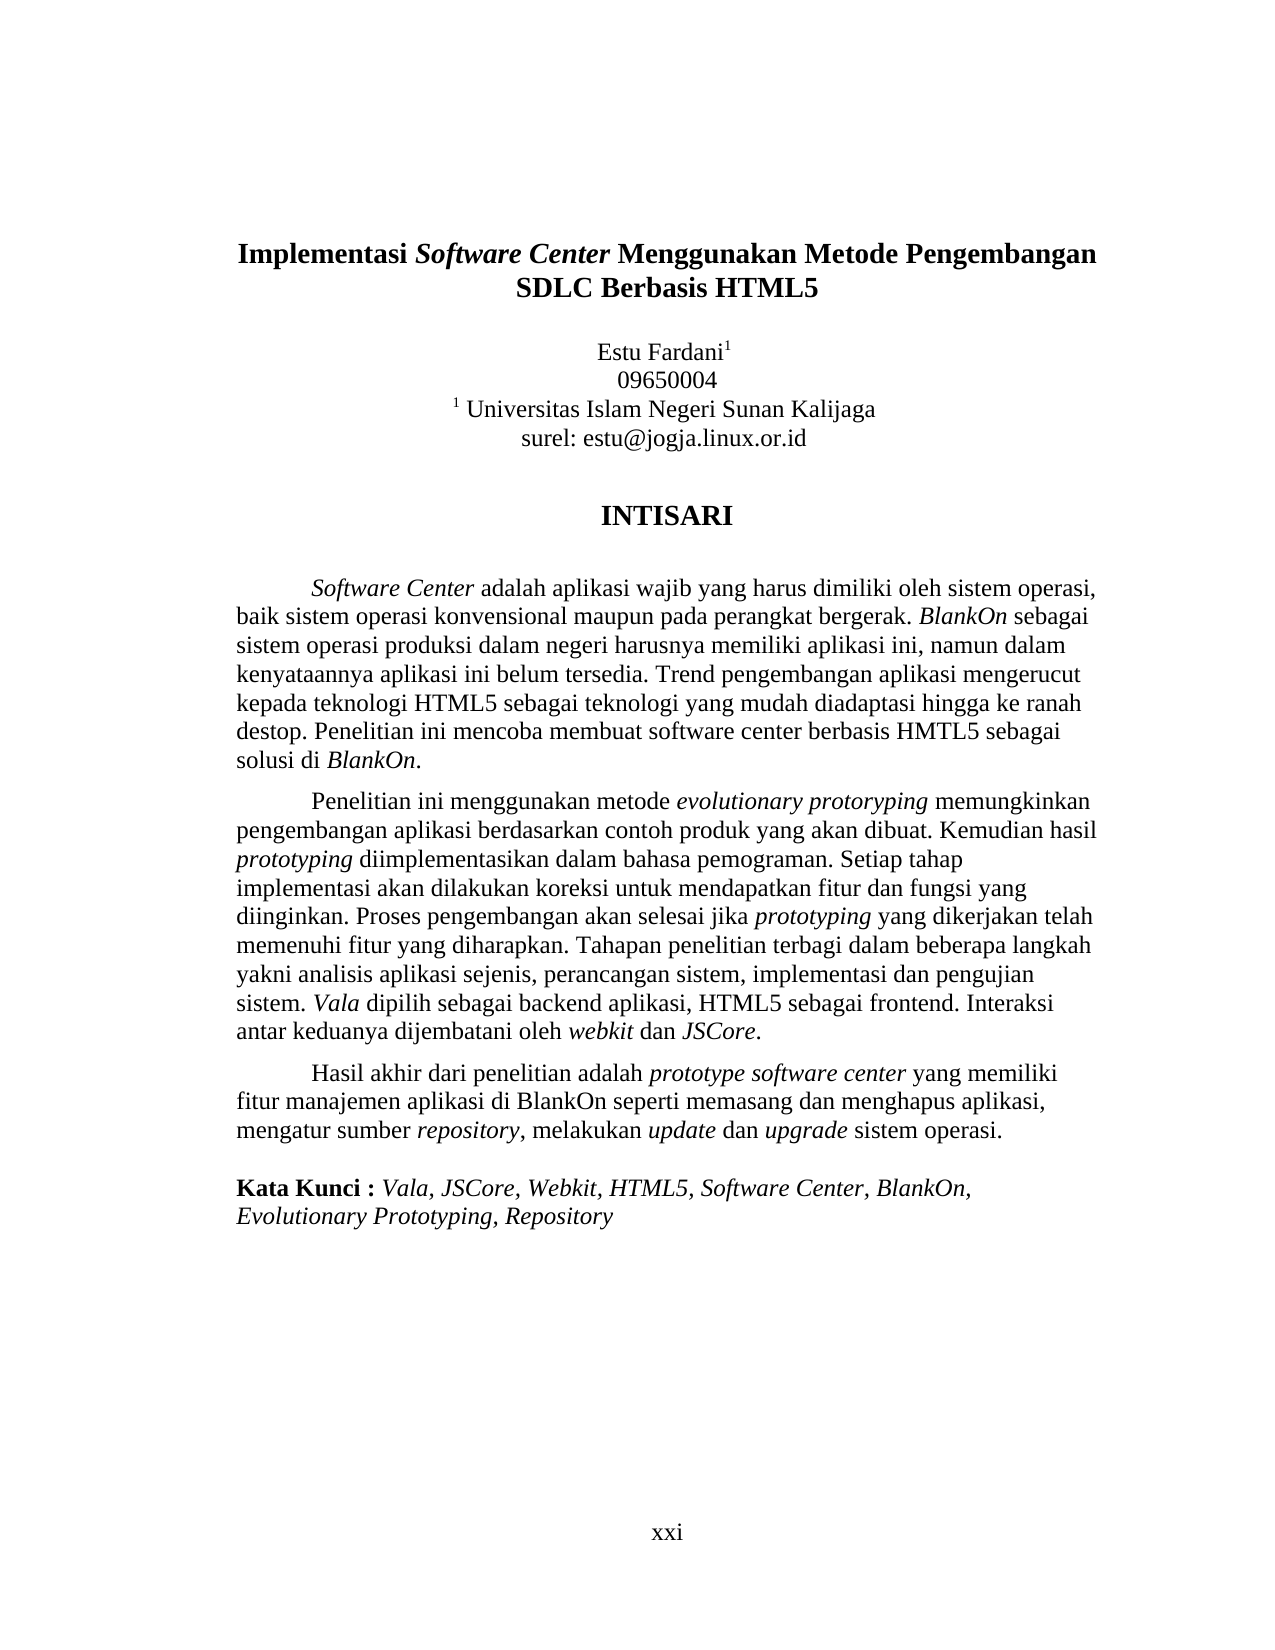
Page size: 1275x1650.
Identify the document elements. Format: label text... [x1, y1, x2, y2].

text 09650004 1 Universitas Islam Negeri Sunan Kalijaga surel: estu@jogja.linux.or.id [236, 366, 1098, 452]
text Estu Fardani1 [236, 337, 1098, 366]
text Software Center adalah aplikasi wajib yang harus dimiliki oleh sistem operasi, baik sistem operasi konvensional maupun pada perangkat bergerak. BlankOn sebagai sistem operasi produksi dalam negeri harusnya memiliki aplikasi ini, namun dalam kenyataannya aplikasi ini belum tersedia. Trend pengembangan aplikasi mengerucut kepada teknologi HTML5 sebagai teknologi yang mudah diadaptasi hingga ke ranah destop. Penelitian ini mencoba membuat software center berbasis HMTL5 sebagai solusi di BlankOn. [236, 573, 1098, 774]
text Implementasi Software Center Menggunakan Metode Pengembangan SDLC Berbasis HTML5 [236, 236, 1098, 303]
text Hasil akhir dari penelitian adalah prototype software center yang memiliki fitur manajemen aplikasi di BlankOn seperti memasang dan menghapus aplikasi, mengatur sumber repository, melakukan update dan upgrade sistem operasi. [236, 1058, 1098, 1144]
text Penelitian ini menggunakan metode evolutionary protoryping memungkinkan pengembangan aplikasi berdasarkan contoh produk yang akan dibuat. Kemudian hasil prototyping diimplementasikan dalam bahasa pemograman. Setiap tahap implementasi akan dilakukan koreksi untuk mendapatkan fitur dan fungsi yang diinginkan. Proses pengembangan akan selesai jika prototyping yang dikerjakan telah memenuhi fitur yang diharapkan. Tahapan penelitian terbagi dalam beberapa langkah yakni analisis aplikasi sejenis, perancangan sistem, implementasi dan pengujian sistem. Vala dipilih sebagai backend aplikasi, HTML5 sebagai frontend. Interaksi antar keduanya dijembatani oleh webkit dan JSCore. [236, 786, 1098, 1045]
text Kata Kunci : Vala, JSCore, Webkit, HTML5, Software Center, BlankOn, Evolutionary Prototyping, Repository [236, 1173, 1098, 1230]
subtitle INTISARI [236, 498, 1098, 531]
